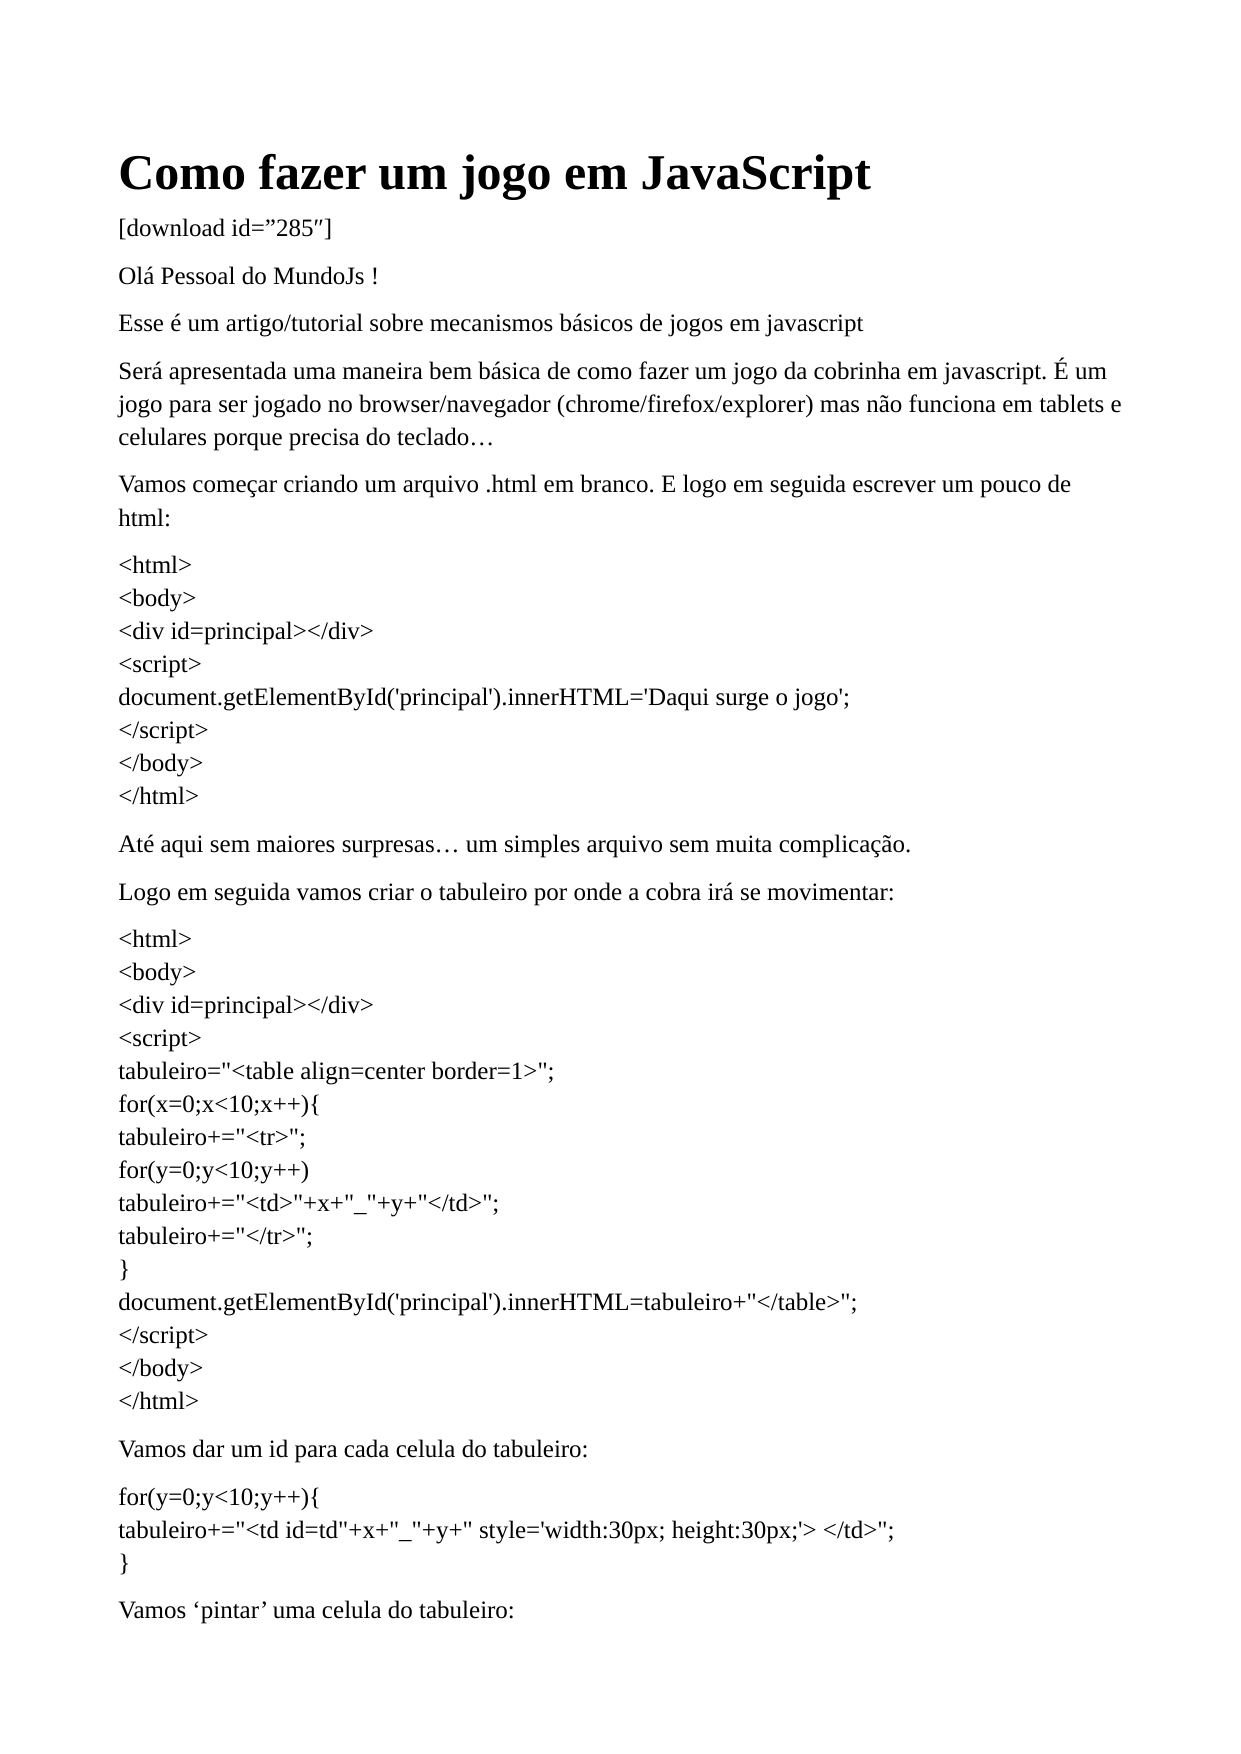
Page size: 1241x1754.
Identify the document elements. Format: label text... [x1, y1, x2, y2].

text </body> [118, 1353, 1122, 1382]
text tabuleiro+="<td id=td"+x+"_"+y+" style='width:30px; height:30px;'> </td>"; [118, 1515, 1122, 1543]
text document.getElementById('principal').innerHTML=tabuleiro+"</table>"; [118, 1287, 1122, 1316]
text Logo em seguida vamos criar o tabuleiro por onde a cobra irá se movimentar: [118, 877, 1122, 905]
text for(x=0;x<10;x++){ [118, 1089, 1122, 1118]
text document.getElementById('principal').innerHTML='Daqui surge o jogo'; [118, 682, 1122, 711]
text <script> [118, 1023, 1122, 1052]
text Até aqui sem maiores surpresas… um simples arquivo sem muita complicação. [118, 829, 1122, 858]
text tabuleiro+="<tr>"; [118, 1122, 1122, 1151]
text Vamos dar um id para cada celula do tabuleiro: [118, 1434, 1122, 1463]
text Esse é um artigo/tutorial sobre mecanismos básicos de jogos em javascript [118, 308, 1122, 337]
text for(y=0;y<10;y++) [118, 1155, 1122, 1184]
text Olá Pessoal do MundoJs ! [118, 261, 1122, 289]
text Será apresentada uma maneira bem básica de como fazer um jogo da cobrinha em javascript. É um jogo para ser jogado no browser/navegador (chrome/firefox/explorer) mas não funciona em tablets e celulares porque precisa do teclado… [118, 356, 1122, 451]
text </script> [118, 715, 1122, 744]
text tabuleiro="<table align=center border=1>"; [118, 1056, 1122, 1085]
text <html> [118, 550, 1122, 579]
text Vamos ‘pintar’ uma celula do tabuleiro: [118, 1595, 1122, 1624]
text </body> [118, 748, 1122, 777]
text <script> [118, 649, 1122, 678]
text tabuleiro+="<td>"+x+"_"+y+"</td>"; [118, 1188, 1122, 1217]
text <div id=principal></div> [118, 616, 1122, 645]
text <body> [118, 957, 1122, 986]
text } [118, 1548, 1122, 1576]
text <div id=principal></div> [118, 990, 1122, 1019]
subtitle Como fazer um jogo em JavaScript [118, 143, 1122, 201]
text <body> [118, 583, 1122, 612]
text tabuleiro+="</tr>"; [118, 1221, 1122, 1250]
text [download id=”285″] [118, 213, 1122, 242]
text </script> [118, 1320, 1122, 1349]
text } [118, 1254, 1122, 1283]
text Vamos começar criando um arquivo .html em branco. E logo em seguida escrever um pouco de html: [118, 469, 1122, 531]
text for(y=0;y<10;y++){ [118, 1482, 1122, 1510]
text <html> [118, 924, 1122, 953]
text </html> [118, 1386, 1122, 1415]
text </html> [118, 781, 1122, 810]
